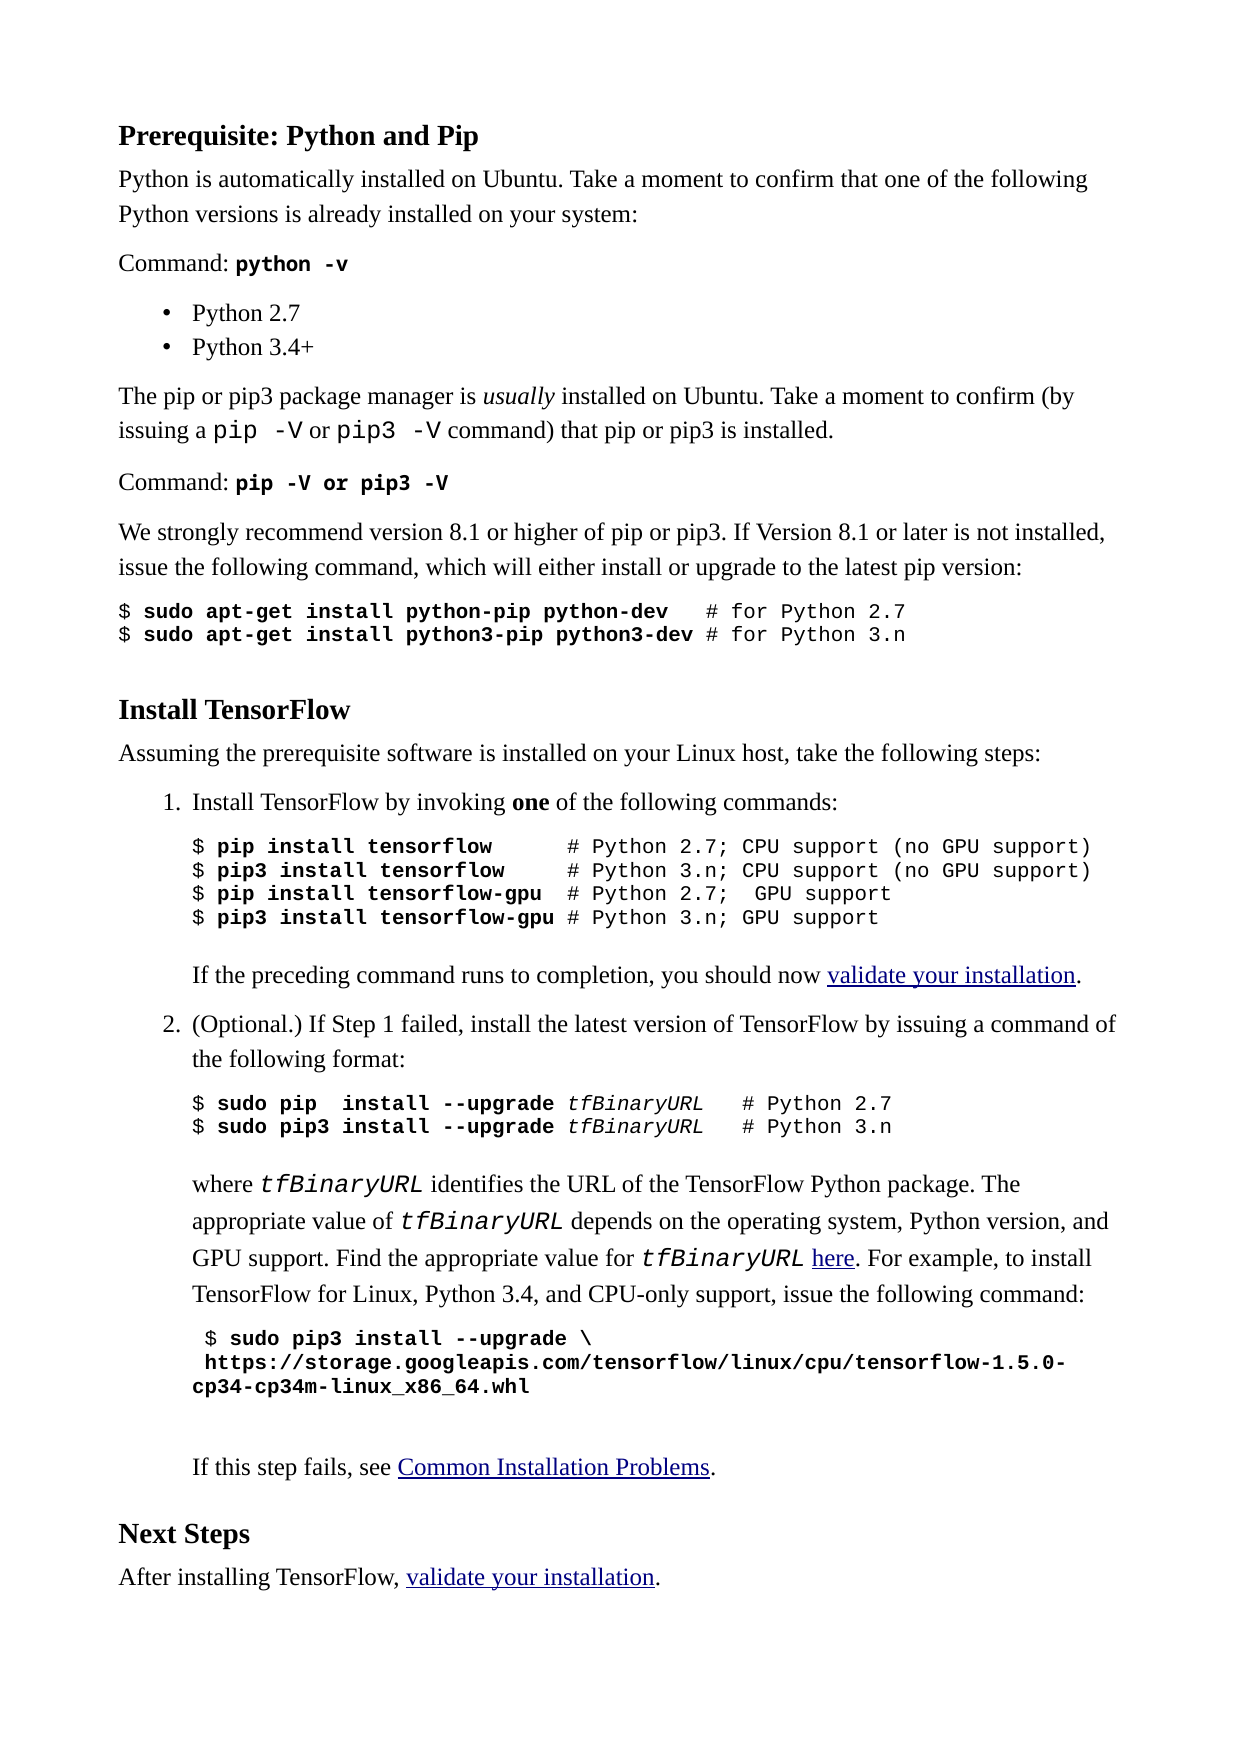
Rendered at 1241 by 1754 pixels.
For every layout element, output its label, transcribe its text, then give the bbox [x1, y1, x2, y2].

list $ pip3 install tensorflow-gpu # Python 3.n; GPU support [162, 907, 1122, 931]
text Command: python -v [118, 248, 1122, 277]
text After installing TensorFlow, validate your installation. [118, 1562, 1122, 1591]
list Python 2.7 [162, 298, 1122, 326]
list $ sudo pip3 install --upgrade \ [162, 1328, 1122, 1352]
list If the preceding command runs to completion, you should now validate your installation. [162, 960, 1122, 989]
list $ sudo pip install --upgrade tfBinaryURL # Python 2.7 [162, 1093, 1122, 1116]
text $ sudo apt-get install python3-pip python3-dev # for Python 3.n [118, 624, 1122, 648]
list https://storage.googleapis.com/tensorflow/linux/cpu/tensorflow-1.5.0-cp34-cp34m-linux_x86_64.whl [162, 1352, 1122, 1399]
list where tfBinaryURL identifies the URL of the TensorFlow Python package. The appropriate value of tfBinaryURL depends on the operating system, Python version, and GPU support. Find the appropriate value for tfBinaryURL here. For example, to install TensorFlow for Linux, Python 3.4, and CPU-only support, issue the following command: [162, 1169, 1122, 1308]
text We strongly recommend version 8.1 or higher of pip or pip3. If Version 8.1 or later is not installed, issue the following command, which will either install or upgrade to the latest pip version: [118, 517, 1122, 580]
list $ pip install tensorflow # Python 2.7; CPU support (no GPU support) [162, 836, 1122, 860]
list Install TensorFlow by invoking one of the following commands: [162, 787, 1122, 816]
subtitle Install TensorFlow [118, 692, 1122, 726]
list $ pip3 install tensorflow # Python 3.n; CPU support (no GPU support) [162, 860, 1122, 883]
text $ sudo apt-get install python-pip python-dev # for Python 2.7 [118, 601, 1122, 624]
text The pip or pip3 package manager is usually installed on Ubuntu. Take a moment to confirm (by issuing a pip -V or pip3 -V command) that pip or pip3 is installed. [118, 381, 1122, 446]
subtitle Prerequisite: Python and Pip [118, 118, 1122, 152]
list (Optional.) If Step 1 failed, install the latest version of TensorFlow by issuing a command of the following format: [162, 1009, 1122, 1072]
list $ pip install tensorflow-gpu # Python 2.7; GPU support [162, 883, 1122, 907]
list Python 3.4+ [162, 332, 1122, 361]
text Command: pip -V or pip3 -V [118, 467, 1122, 497]
text Python is automatically installed on Ubuntu. Take a moment to confirm that one of the following Python versions is already installed on your system: [118, 164, 1122, 227]
list $ sudo pip3 install --upgrade tfBinaryURL # Python 3.n [162, 1116, 1122, 1140]
text Assuming the prerequisite software is installed on your Linux host, take the following steps: [118, 738, 1122, 767]
list If this step fails, see Common Installation Problems. [162, 1452, 1122, 1481]
subtitle Next Steps [118, 1516, 1122, 1549]
